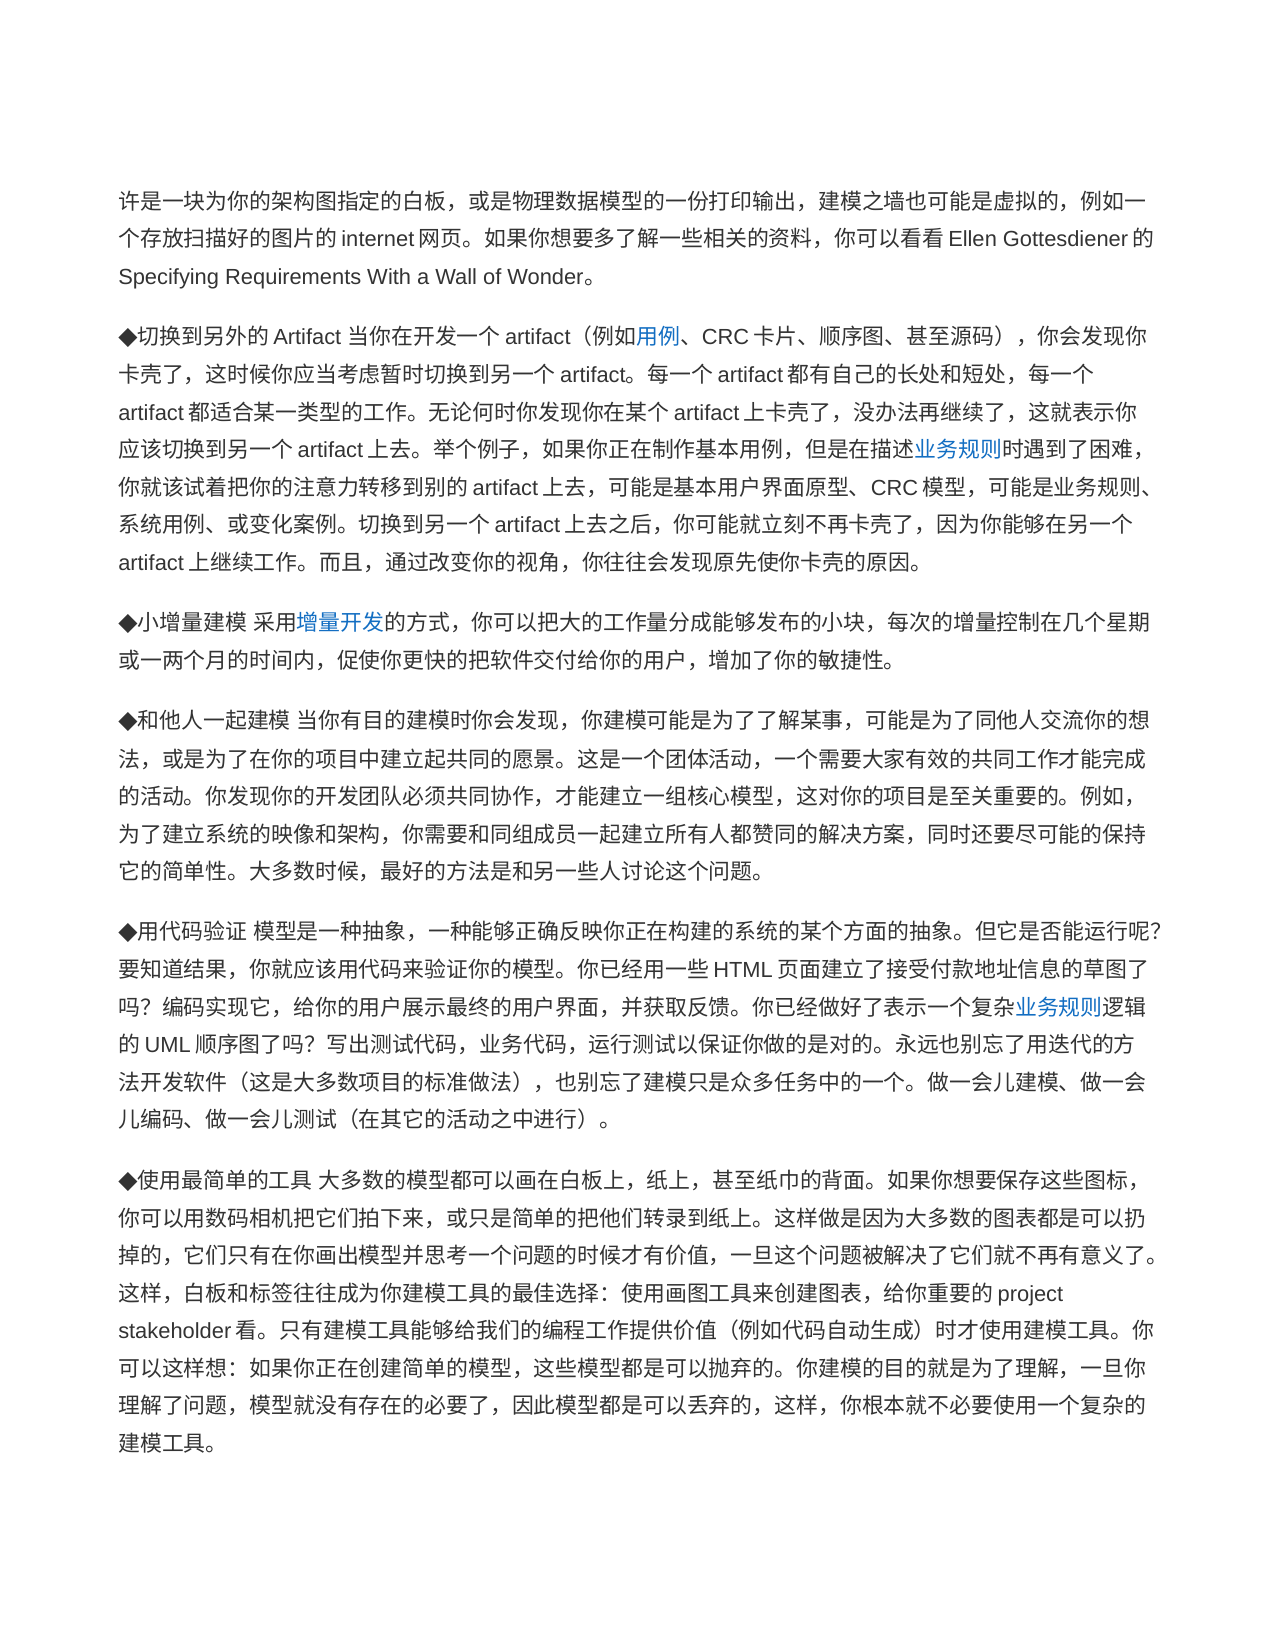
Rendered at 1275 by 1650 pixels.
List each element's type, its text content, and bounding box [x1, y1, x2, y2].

text ◆切换到另外的Artifact 当你在开发一个artifact（例如用例、CRC卡片、顺序图、甚至源码），你会发现你卡壳了，这时候你应当考虑暂时切换到另一个artifact。每一个artifact都有自己的长处和短处，每一个artifact都适合某一类型的工作。无论何时你发现你在某个artifact上卡壳了，没办法再继续了，这就表示你应该切换到另一个artifact上去。举个例子，如果你正在制作基本用例，但是在描述业务规则时遇到了困难，你就该试着把你的注意力转移到别的artifact上去，可能是基本用户界面原型、CRC模型，可能是业务规则、系统用例、或变化案例。切换到另一个artifact上去之后，你可能就立刻不再卡壳了，因为你能够在另一个artifact上继续工作。而且，通过改变你的视角，你往往会发现原先使你卡壳的原因。 [118, 312, 1157, 575]
text 许是一块为你的架构图指定的白板，或是物理数据模型的一份打印输出，建模之墙也可能是虚拟的，例如一个存放扫描好的图片的internet网页。如果你想要多了解一些相关的资料，你可以看看Ellen Gottesdiener的Specifying Requirements With a Wall of Wonder。 [118, 176, 1157, 289]
text ◆和他人一起建模 当你有目的建模时你会发现，你建模可能是为了了解某事，可能是为了同他人交流你的想法，或是为了在你的项目中建立起共同的愿景。这是一个团体活动，一个需要大家有效的共同工作才能完成的活动。你发现你的开发团队必须共同协作，才能建立一组核心模型，这对你的项目是至关重要的。例如，为了建立系统的映像和架构，你需要和同组成员一起建立所有人都赞同的解决方案，同时还要尽可能的保持它的简单性。大多数时候，最好的方法是和另一些人讨论这个问题。 [118, 697, 1157, 884]
text ◆用代码验证 模型是一种抽象，一种能够正确反映你正在构建的系统的某个方面的抽象。但它是否能运行呢？要知道结果，你就应该用代码来验证你的模型。你已经用一些HTML页面建立了接受付款地址信息的草图了吗？编码实现它，给你的用户展示最终的用户界面，并获取反馈。你已经做好了表示一个复杂业务规则逻辑的UML顺序图了吗？写出测试代码，业务代码，运行测试以保证你做的是对的。永远也别忘了用迭代的方法开发软件（这是大多数项目的标准做法），也别忘了建模只是众多任务中的一个。做一会儿建模、做一会儿编码、做一会儿测试（在其它的活动之中进行）。 [118, 908, 1157, 1133]
text ◆小增量建模 采用增量开发的方式，你可以把大的工作量分成能够发布的小块，每次的增量控制在几个星期或一两个月的时间内，促使你更快的把软件交付给你的用户，增加了你的敏捷性。 [118, 598, 1157, 673]
text ◆使用最简单的工具 大多数的模型都可以画在白板上，纸上，甚至纸巾的背面。如果你想要保存这些图标，你可以用数码相机把它们拍下来，或只是简单的把他们转录到纸上。这样做是因为大多数的图表都是可以扔掉的，它们只有在你画出模型并思考一个问题的时候才有价值，一旦这个问题被解决了它们就不再有意义了。这样，白板和标签往往成为你建模工具的最佳选择：使用画图工具来创建图表，给你重要的project stakeholder看。只有建模工具能够给我们的编程工作提供价值（例如代码自动生成）时才使用建模工具。你可以这样想：如果你正在创建简单的模型，这些模型都是可以抛弃的。你建模的目的就是为了理解，一旦你理解了问题，模型就没有存在的必要了，因此模型都是可以丢弃的，这样，你根本就不必要使用一个复杂的建模工具。 [118, 1156, 1157, 1456]
